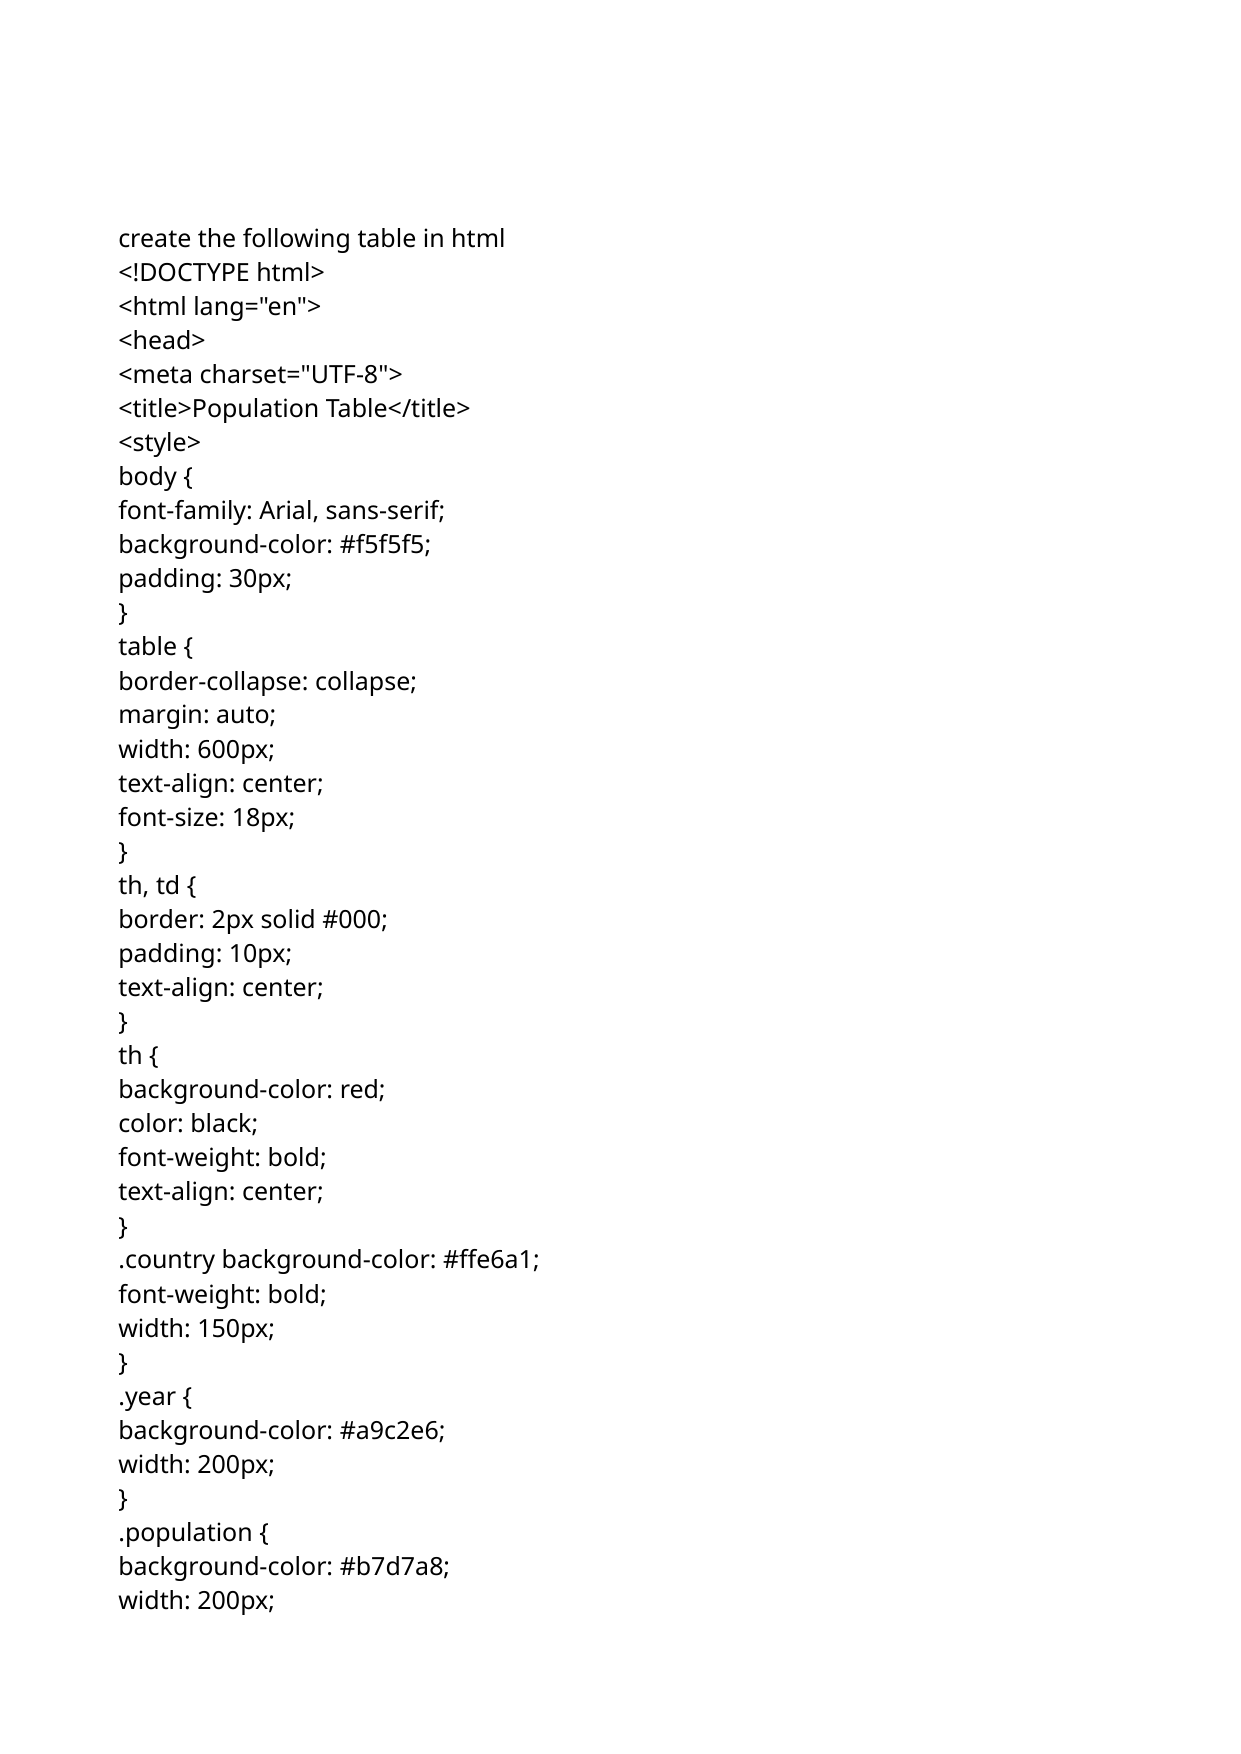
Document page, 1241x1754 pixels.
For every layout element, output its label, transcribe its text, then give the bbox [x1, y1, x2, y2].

text } [118, 1344, 1122, 1378]
text th { [118, 1038, 1122, 1072]
text text-align: center; [118, 1174, 1122, 1208]
text border: 2px solid #000; [118, 902, 1122, 936]
text <meta charset="UTF-8"> [118, 357, 1122, 391]
text } [118, 1481, 1122, 1515]
text } [118, 1004, 1122, 1038]
text padding: 30px; [118, 561, 1122, 595]
text .year { [118, 1378, 1122, 1412]
text font-size: 18px; [118, 799, 1122, 833]
text font-family: Arial, sans-serif; [118, 493, 1122, 527]
text } [118, 1208, 1122, 1242]
text text-align: center; [118, 765, 1122, 799]
text width: 600px; [118, 731, 1122, 765]
text text-align: center; [118, 970, 1122, 1004]
text padding: 10px; [118, 936, 1122, 970]
text background-color: #a9c2e6; [118, 1412, 1122, 1447]
text } [118, 833, 1122, 867]
text <head> [118, 322, 1122, 357]
text .country background-color: #ffe6a1; [118, 1242, 1122, 1276]
text width: 200px; [118, 1447, 1122, 1481]
text <style> [118, 425, 1122, 459]
text background-color: #f5f5f5; [118, 527, 1122, 561]
text background-color: red; [118, 1072, 1122, 1106]
text margin: auto; [118, 697, 1122, 731]
text width: 200px; [118, 1583, 1122, 1617]
text .population { [118, 1515, 1122, 1549]
text th, td { [118, 867, 1122, 902]
text <html lang="en"> [118, 288, 1122, 322]
text <!DOCTYPE html> [118, 254, 1122, 288]
text background-color: #b7d7a8; [118, 1549, 1122, 1583]
text font-weight: bold; [118, 1140, 1122, 1174]
text color: black; [118, 1106, 1122, 1140]
text border-collapse: collapse; [118, 663, 1122, 697]
text table { [118, 629, 1122, 663]
text width: 150px; [118, 1310, 1122, 1344]
text <title>Population Table</title> [118, 391, 1122, 425]
text font-weight: bold; [118, 1276, 1122, 1310]
text body { [118, 459, 1122, 493]
text } [118, 595, 1122, 629]
text create the following table in html [118, 220, 1122, 254]
